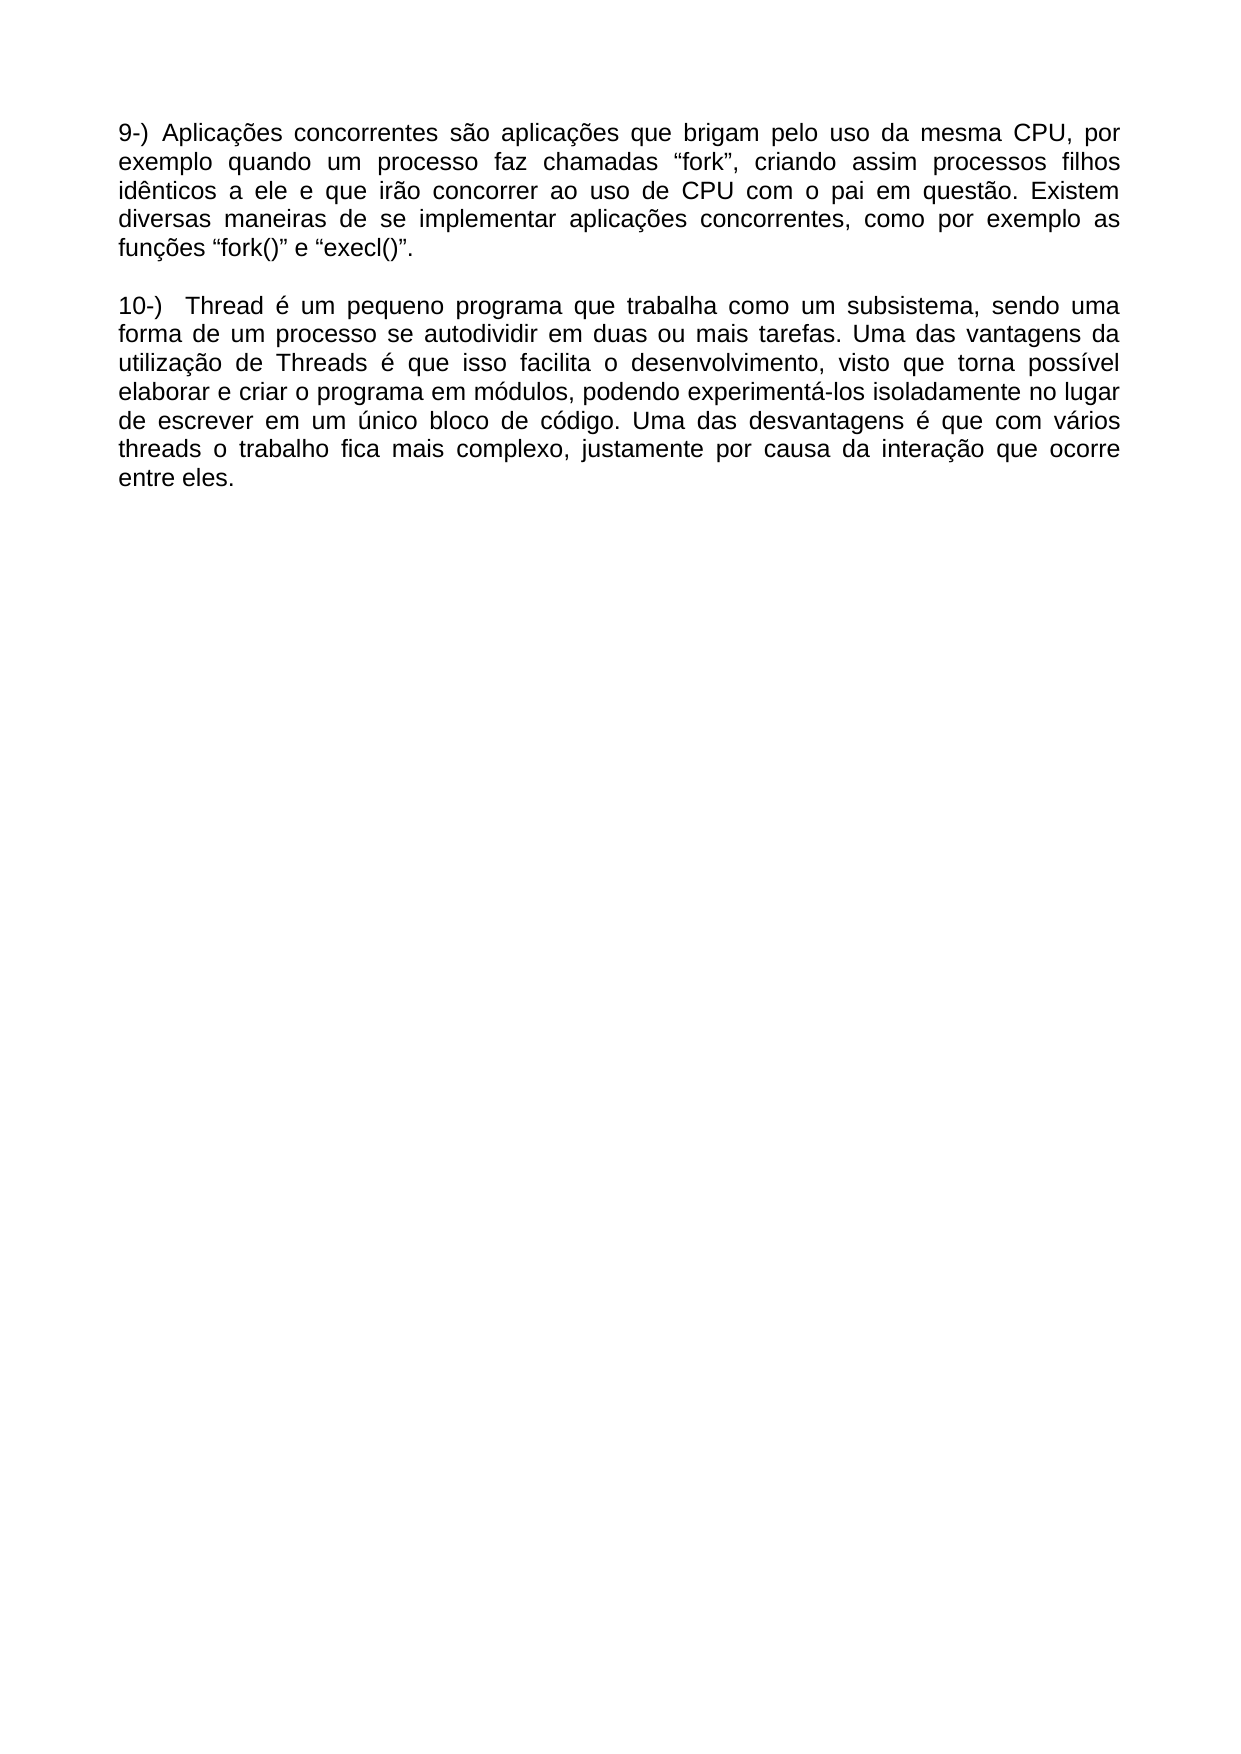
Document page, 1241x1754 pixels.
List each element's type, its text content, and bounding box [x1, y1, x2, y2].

text 9-) Aplicações concorrentes são aplicações que brigam pelo uso da mesma CPU, por exemplo quando um processo faz chamadas “fork”, criando assim processos filhos idênticos a ele e que irão concorrer ao uso de CPU com o pai em questão. Existem diversas maneiras de se implementar aplicações concorrentes, como por exemplo as funções “fork()” e “execl()”. [118, 118, 1122, 262]
text 10-) Thread é um pequeno programa que trabalha como um subsistema, sendo uma forma de um processo se autodividir em duas ou mais tarefas. Uma das vantagens da utilização de Threads é que isso facilita o desenvolvimento, visto que torna possível elaborar e criar o programa em módulos, podendo experimentá-los isoladamente no lugar de escrever em um único bloco de código. Uma das desvantagens é que com vários threads o trabalho fica mais complexo, justamente por causa da interação que ocorre entre eles. [118, 291, 1122, 492]
